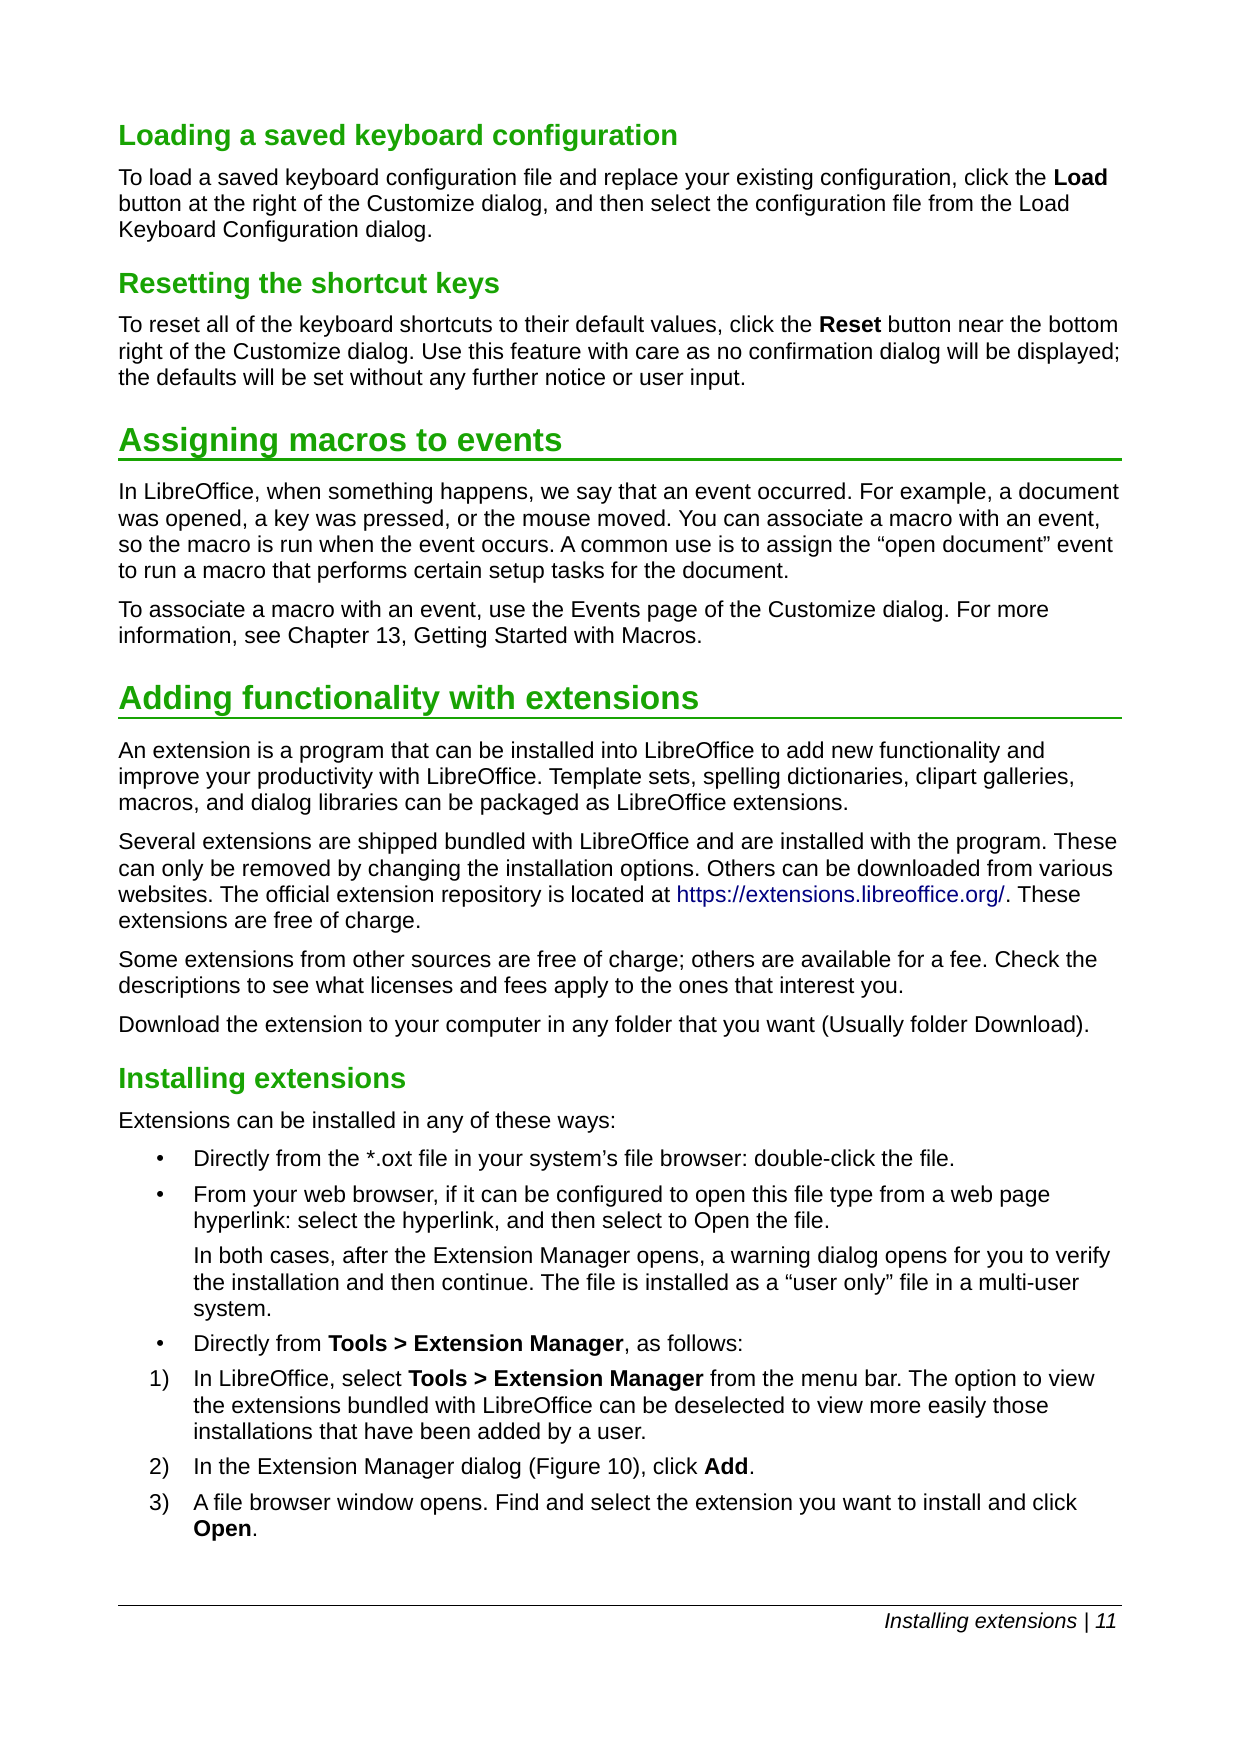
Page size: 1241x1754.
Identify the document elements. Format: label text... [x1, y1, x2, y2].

subtitle Assigning macros to events [118, 420, 1122, 458]
text To associate a macro with an event, use the Events page of the Customize dialog. For more information, see Chapter 13, Getting Started with Macros. [118, 596, 1122, 649]
subtitle Installing extensions [118, 1061, 1122, 1095]
list In LibreOffice, select Tools > Extension Manager from the menu bar. The option to view the extensions bundled with LibreOffice can be deselected to view more easily those installations that have been added by a user. [169, 1365, 1122, 1444]
text An extension is a program that can be installed into LibreOffice to add new functionality and improve your productivity with LibreOffice. Template sets, spelling dictionaries, clipart galleries, macros, and dialog libraries can be packaged as LibreOffice extensions. [118, 737, 1122, 816]
list In the Extension Manager dialog (Figure 10), click Add. [169, 1453, 1122, 1479]
subtitle Loading a saved keyboard configuration [118, 118, 1122, 152]
text In LibreOffice, when something happens, we say that an event occurred. For example, a document was opened, a key was pressed, or the mouse moved. You can associate a macro with an event, so the macro is run when the event occurs. A common use is to assign the “open document” event to run a macro that performs certain setup tasks for the document. [118, 478, 1122, 584]
list From your web browser, if it can be configured to open this file type from a web page hyperlink: select the hyperlink, and then select to Open the file. [156, 1181, 1122, 1233]
list Directly from Tools > Extension Manager, as follows: [156, 1330, 1122, 1356]
text Some extensions from other sources are free of charge; others are available for a fee. Check the descriptions to see what licenses and fees apply to the ones that interest you. [118, 946, 1122, 999]
text Several extensions are shipped bundled with LibreOffice and are installed with the program. These can only be removed by changing the installation options. Others can be downloaded from various websites. The official extension repository is located at https://extensions.libreoffice.org/. These extensions are free of charge. [118, 828, 1122, 933]
list A file browser window opens. Find and select the extension you want to install and click Open. [169, 1488, 1122, 1541]
text To load a saved keyboard configuration file and replace your existing configuration, click the Load button at the right of the Customize dialog, and then select the configuration file from the Load Keyboard Configuration dialog. [118, 163, 1122, 242]
text Download the extension to your computer in any folder that you want (Usually folder Download). [118, 1011, 1122, 1038]
list Extensions can be installed in any of these ways: [118, 1107, 1122, 1133]
list In both cases, after the Extension Manager opens, a warning dialog opens for you to verify the installation and then continue. The file is installed as a “user only” file in a multi-user system. [156, 1242, 1122, 1321]
list Directly from the *.oxt file in your system’s file browser: double-click the file. [156, 1145, 1122, 1172]
text To reset all of the keyboard shortcuts to their default values, click the Reset button near the bottom right of the Customize dialog. Use this feature with care as no confirmation dialog will be displayed; the defaults will be set without any further notice or user input. [118, 311, 1122, 391]
subtitle Adding functionality with extensions [118, 678, 1122, 717]
subtitle Resetting the shortcut keys [118, 266, 1122, 300]
